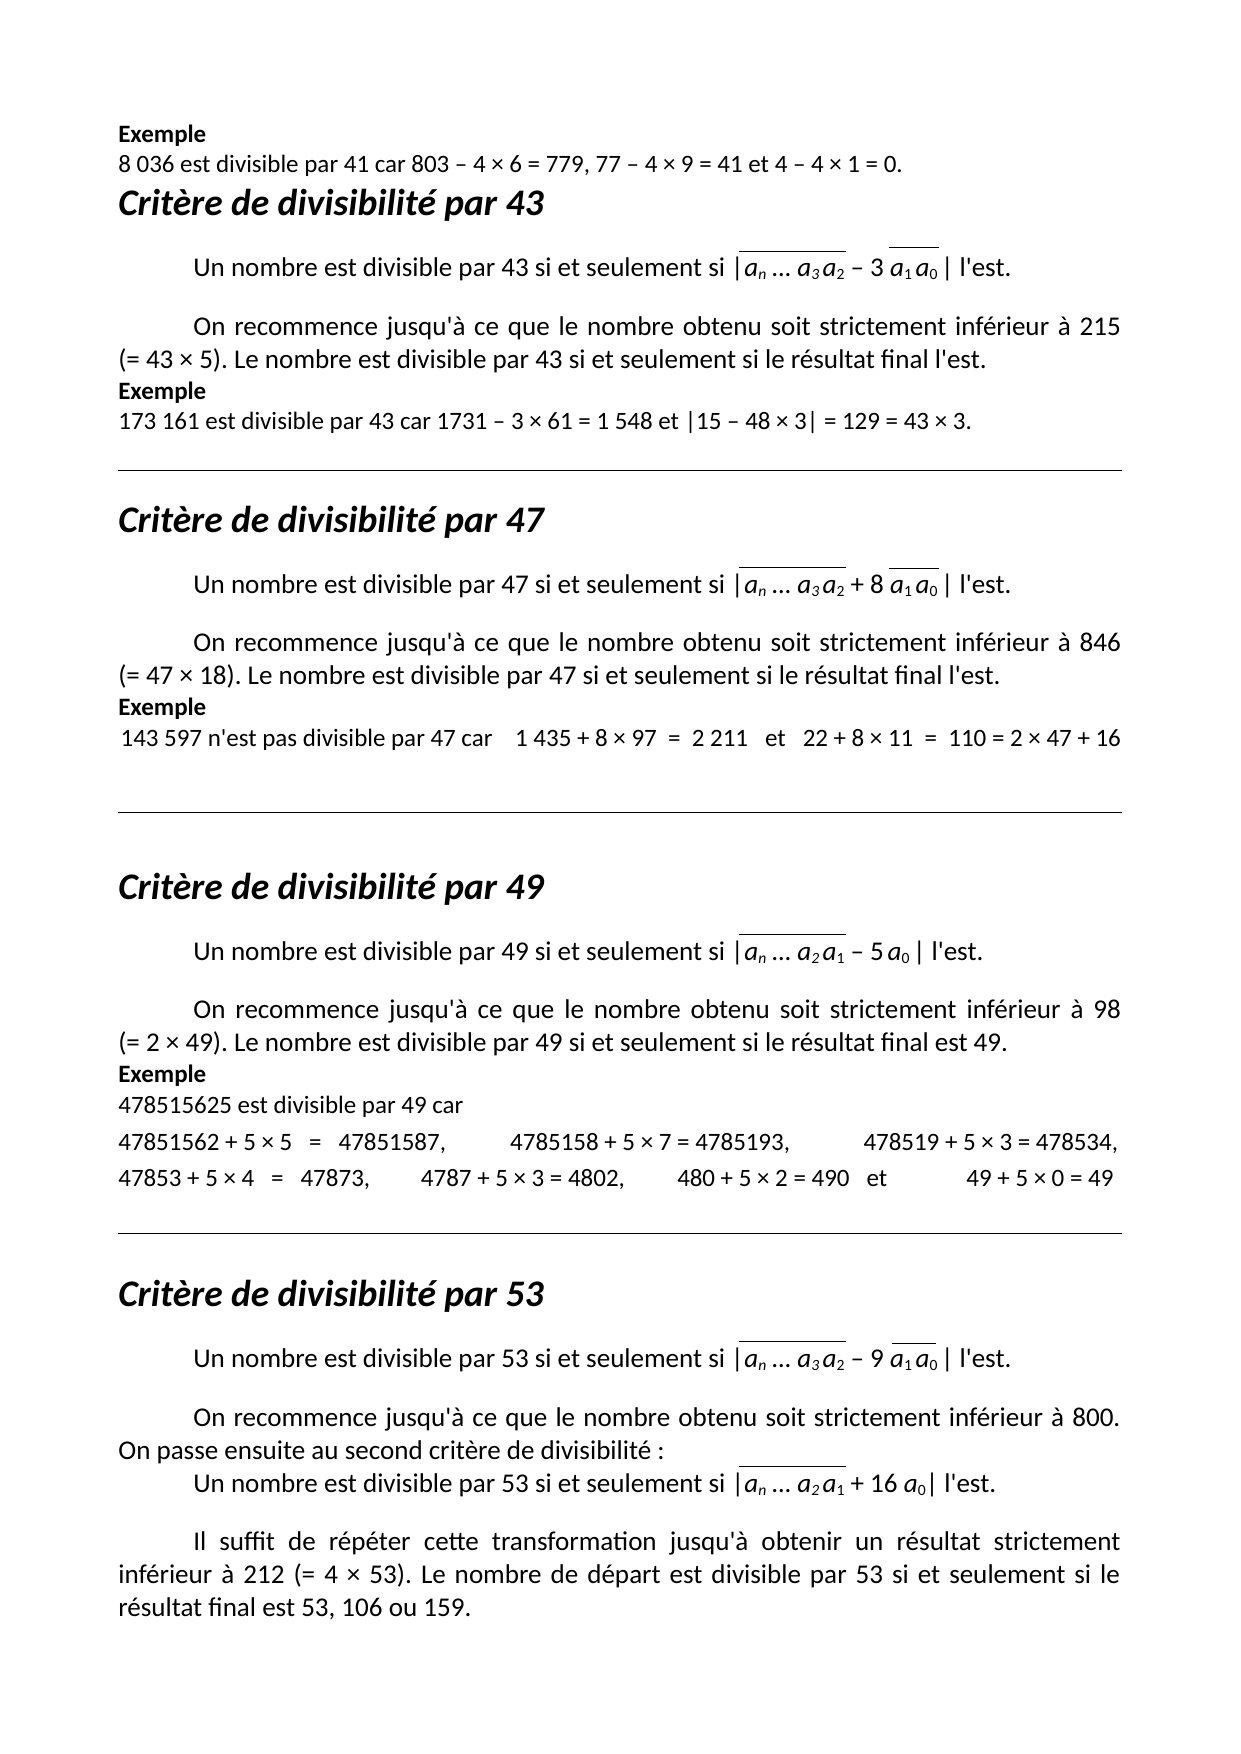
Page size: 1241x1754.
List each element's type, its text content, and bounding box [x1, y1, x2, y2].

text On recommence jusqu'à ce que le nombre obtenu soit strictement inférieur à 215 (= 43 × 5). Le nombre est divisible par 43 si et seulement si le résultat final l'est. [118, 309, 1122, 375]
text 47853 + 5 × 4 = 47873, 4787 + 5 × 3 = 4802, 480 + 5 × 2 = 490 et 49 + 5 × 0 = 49 [118, 1162, 1122, 1193]
text Exemple [118, 118, 1122, 149]
text 173 161 est divisible par 43 car 1731 – 3 × 61 = 1 548 et |15 – 48 × 3| = 129 = 43 × 3. [118, 405, 1122, 436]
text Critère de divisibilité par 43 [118, 179, 1122, 225]
text Critère de divisibilité par 47 [118, 496, 1122, 541]
text Exemple [118, 1059, 1122, 1089]
text 47851562 + 5 × 5 = 47851587, 4785158 + 5 × 7 = 4785193, 478519 + 5 × 3 = 478534, [118, 1126, 1122, 1156]
text 478515625 est divisible par 49 car [118, 1089, 1122, 1120]
text On recommence jusqu'à ce que le nombre obtenu soit strictement inférieur à 800. On passe ensuite au second critère de divisibilité : [118, 1400, 1122, 1466]
text Un nombre est divisible par 43 si et seulement si |an … a3 a2 – 3 a1 a0 | l'est. [118, 250, 1122, 283]
text Un nombre est divisible par 49 si et seulement si |an … a2 a1 – 5 a0 | l'est. [118, 934, 1122, 967]
text Un nombre est divisible par 53 si et seulement si |an … a3 a2 – 9 a1 a0 | l'est. [118, 1341, 1122, 1374]
text Il suffit de répéter cette transformation jusqu'à obtenir un résultat strictement inférieur à 212 (= 4 × 53). Le nombre de départ est divisible par 53 si et seulement si le résultat final est 53, 106 ou 159. [118, 1524, 1122, 1623]
text Exemple [118, 691, 1122, 722]
text On recommence jusqu'à ce que le nombre obtenu soit strictement inférieur à 846 (= 47 × 18). Le nombre est divisible par 47 si et seulement si le résultat final l'est. [118, 625, 1122, 691]
text Exemple [118, 375, 1122, 405]
text Critère de divisibilité par 53 [118, 1270, 1122, 1316]
text Un nombre est divisible par 53 si et seulement si |an … a2 a1 + 16 a0| l'est. [118, 1466, 1122, 1499]
text 8 036 est divisible par 41 car 803 – 4 × 6 = 779, 77 – 4 × 9 = 41 et 4 – 4 × 1 = 0. [118, 149, 1122, 179]
text 143 597 n'est pas divisible par 47 car 1 435 + 8 × 97 = 2 211 et 22 + 8 × 11 = 110 = 2 × 47 + 16 [118, 722, 1122, 752]
text Critère de divisibilité par 49 [118, 863, 1122, 909]
text On recommence jusqu'à ce que le nombre obtenu soit strictement inférieur à 98 (= 2 × 49). Le nombre est divisible par 49 si et seulement si le résultat final est 49. [118, 993, 1122, 1059]
text Un nombre est divisible par 47 si et seulement si |an … a3 a2 + 8 a1 a0 | l'est. [118, 567, 1122, 600]
